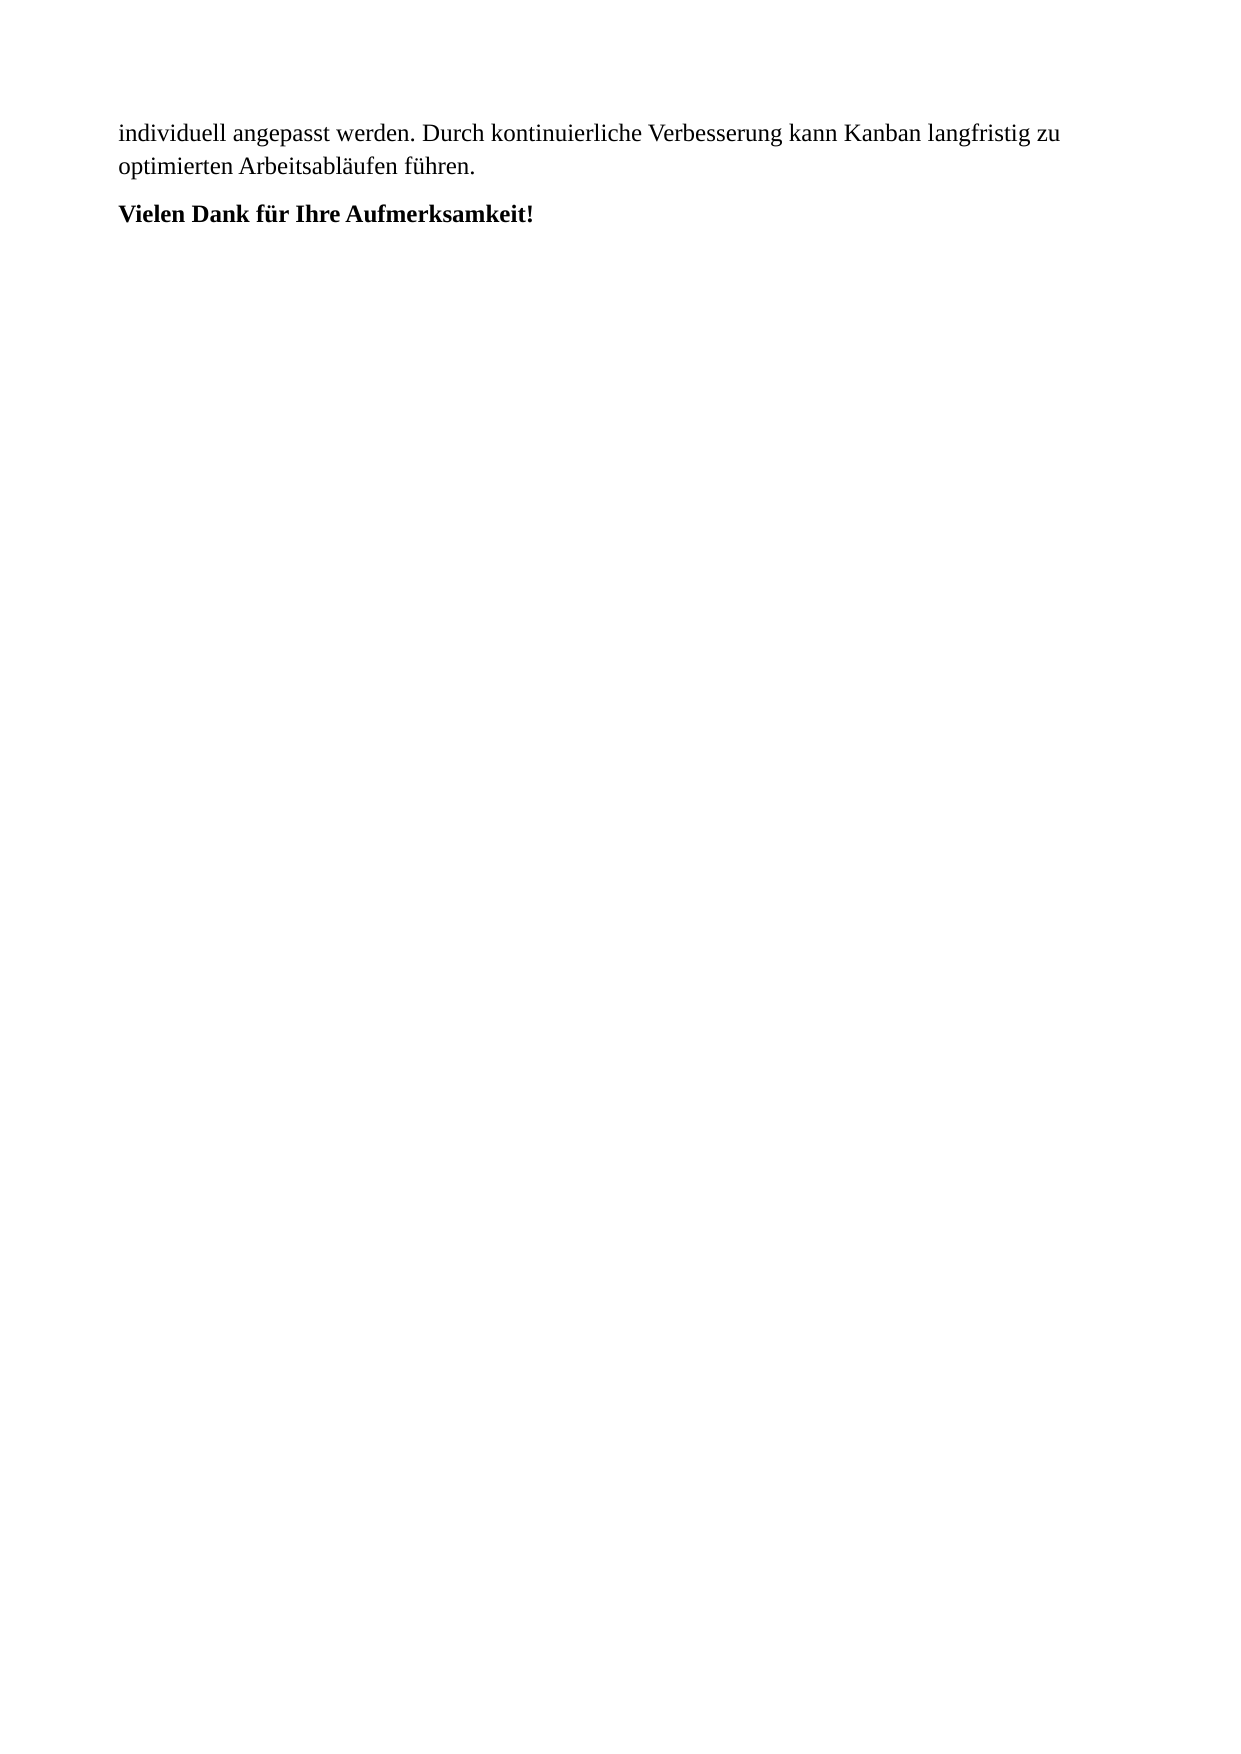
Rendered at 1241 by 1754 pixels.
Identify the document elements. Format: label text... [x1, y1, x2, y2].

text Vielen Dank für Ihre Aufmerksamkeit! [118, 199, 1122, 227]
text individuell angepasst werden. Durch kontinuierliche Verbesserung kann Kanban langfristig zu optimierten Arbeitsabläufen führen. [118, 118, 1122, 180]
